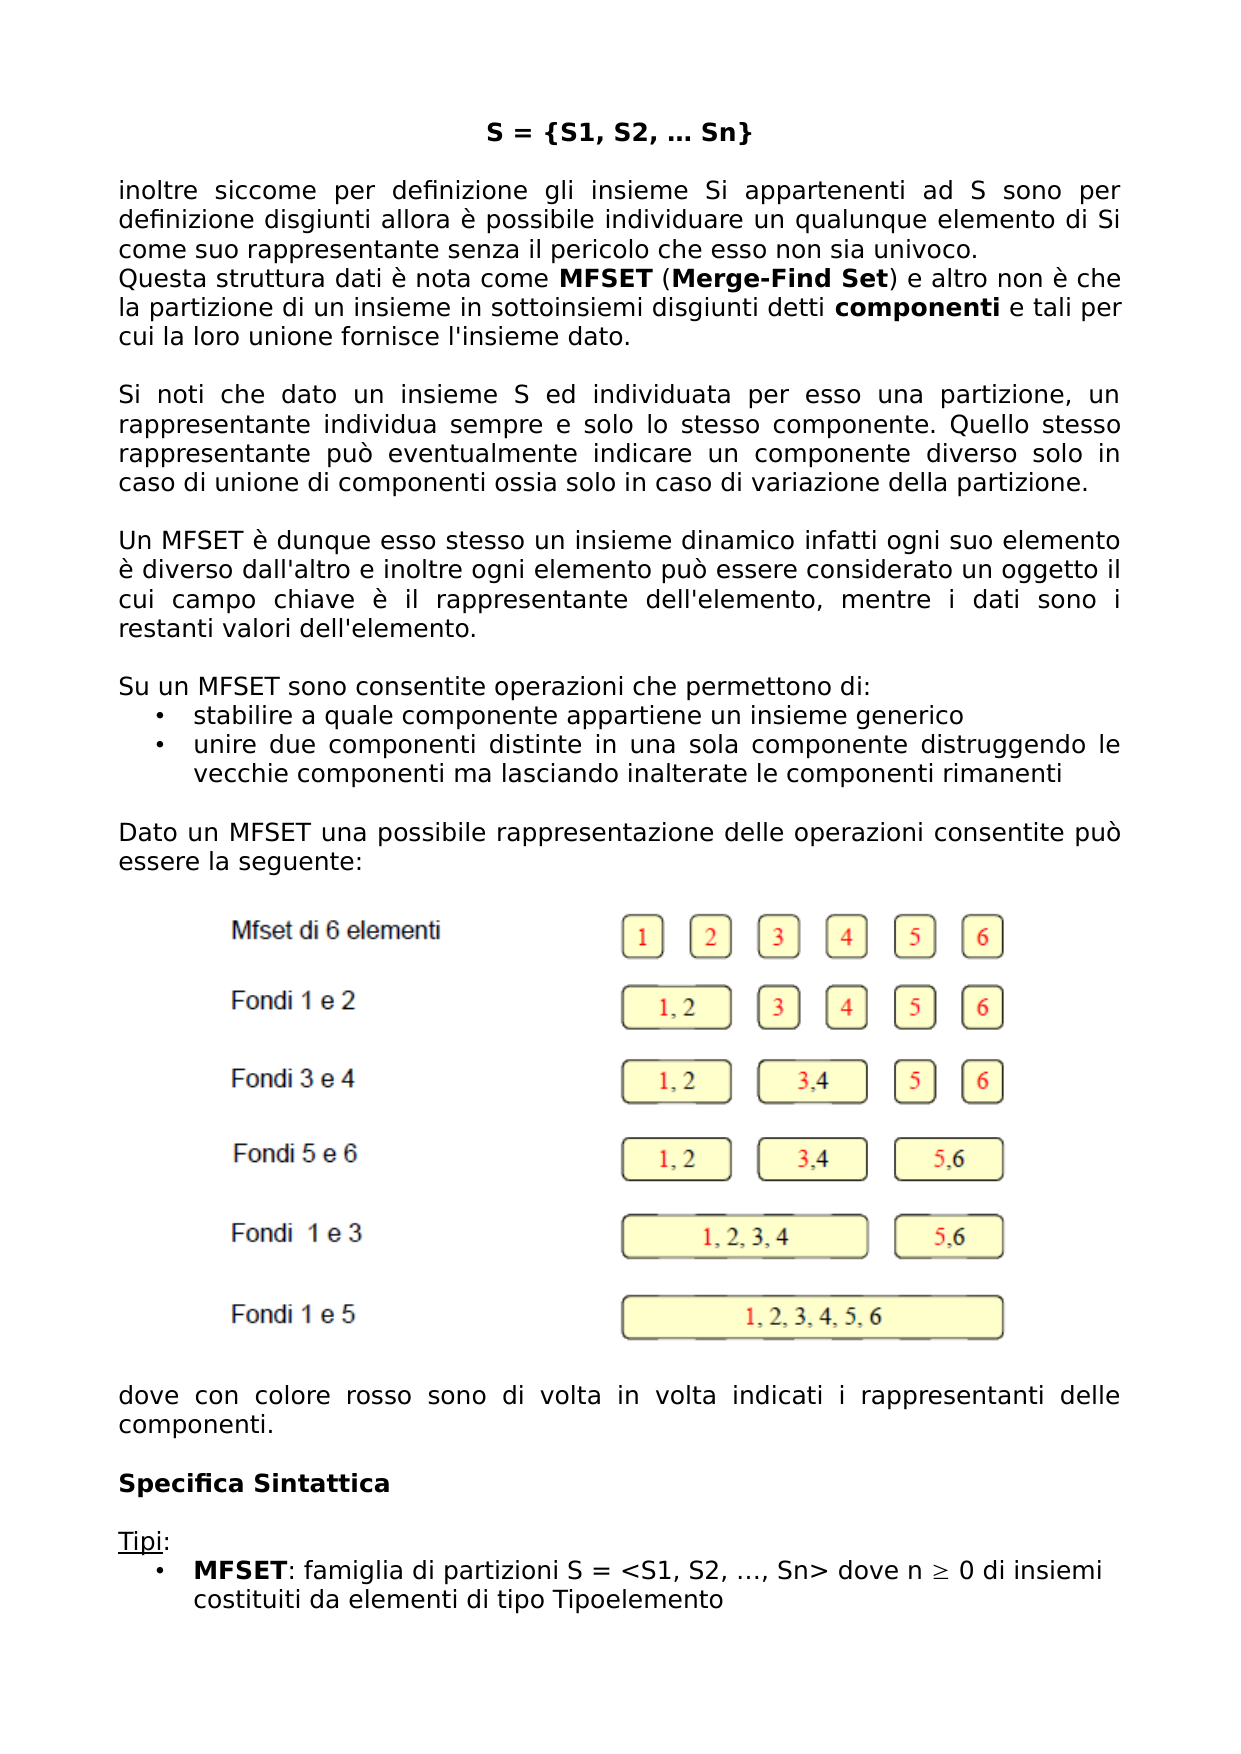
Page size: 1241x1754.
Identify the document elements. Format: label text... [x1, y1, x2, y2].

text Dato un MFSET una possibile rappresentazione delle operazioni consentite può essere la seguente: [118, 818, 1122, 876]
text Si noti che dato un insieme S ed individuata per esso una partizione, un rappresentante individua sempre e solo lo stesso componente. Quello stesso rappresentante può eventualmente indicare un componente diverso solo in caso di unione di componenti ossia solo in caso di variazione della partizione. [118, 381, 1122, 497]
text Su un MFSET sono consentite operazioni che permettono di: [118, 672, 1122, 701]
text dove con colore rosso sono di volta in volta indicati i rappresentanti delle componenti. [118, 1381, 1122, 1440]
picture [220, 905, 1021, 1353]
text Tipi: [118, 1527, 1122, 1556]
list stabilire a quale componente appartiene un insieme generico [156, 701, 1122, 730]
text S = {S1, S2, … Sn} [118, 118, 1122, 147]
text Specifica Sintattica [118, 1469, 1122, 1498]
text Un MFSET è dunque esso stesso un insieme dinamico infatti ogni suo elemento è diverso dall'altro e inoltre ogni elemento può essere considerato un oggetto il cui campo chiave è il rappresentante dell'elemento, mentre i dati sono i restanti valori dell'elemento. [118, 526, 1122, 643]
list MFSET: famiglia di partizioni S = <S1, S2, …, Sn> dove n ³ 0 di insiemi costituiti da elementi di tipo Tipoelemento [156, 1556, 1122, 1615]
text Questa struttura dati è nota come MFSET (Merge-Find Set) e altro non è che la partizione di un insieme in sottoinsiemi disgiunti detti componenti e tali per cui la loro unione fornisce l'insieme dato. [118, 264, 1122, 351]
text inoltre siccome per definizione gli insieme Si appartenenti ad S sono per definizione disgiunti allora è possibile individuare un qualunque elemento di Si come suo rappresentante senza il pericolo che esso non sia univoco. [118, 176, 1122, 264]
list unire due componenti distinte in una sola componente distruggendo le vecchie componenti ma lasciando inalterate le componenti rimanenti [156, 730, 1122, 788]
